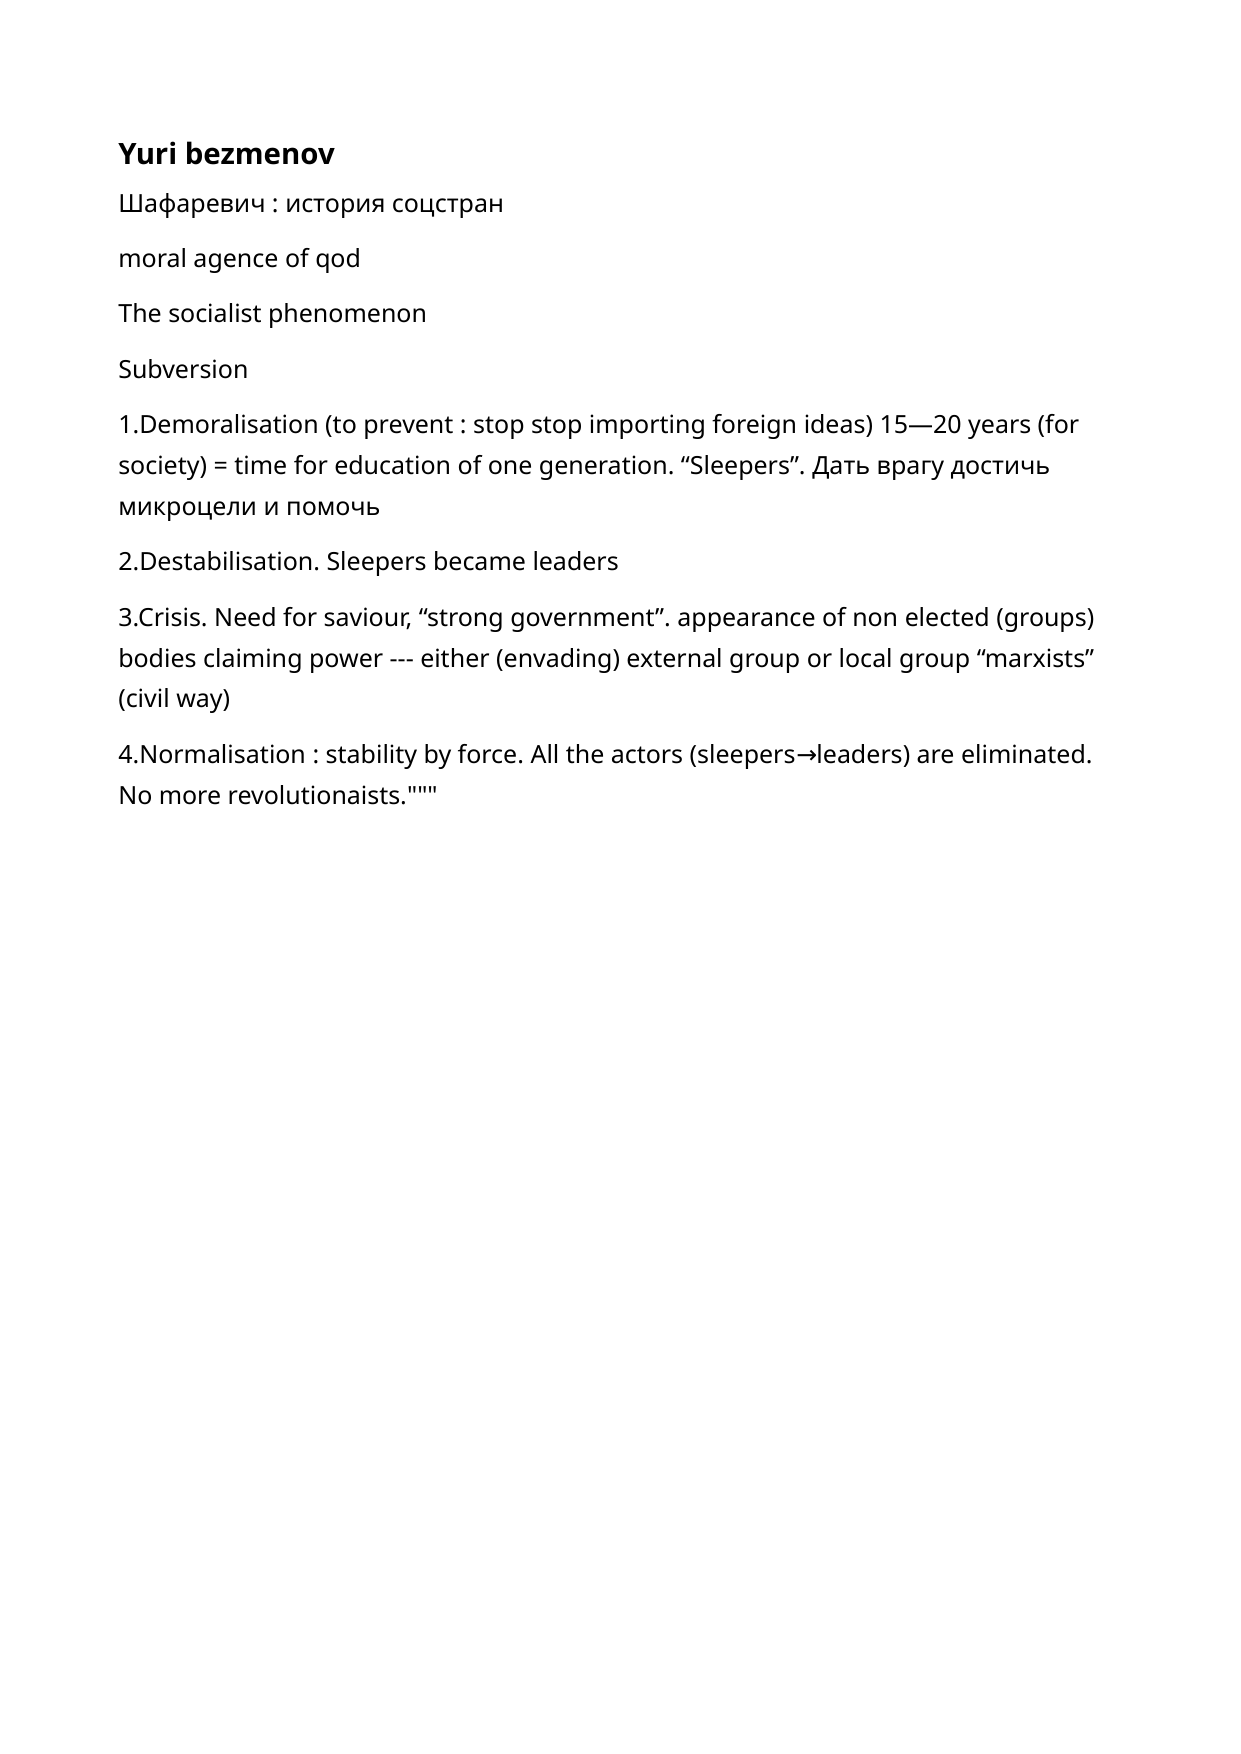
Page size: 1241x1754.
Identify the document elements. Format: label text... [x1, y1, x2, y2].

subtitle Yuri bezmenov [118, 133, 1122, 173]
text The socialist phenomenon [118, 296, 1122, 330]
text Шафаревич : история соцстран [118, 185, 1122, 219]
text 3.Crisis. Need for saviour, “strong government”. appearance of non elected (groups) bodies claiming power --- either (envading) external group or local group “marxists” (civil way) [118, 599, 1122, 715]
text 1.Demoralisation (to prevent : stop stop importing foreign ideas) 15—20 years (for society) = time for education of one generation. “Sleepers”. Дать врагу достичь микроцели и помочь [118, 407, 1122, 523]
text 2.Destabilisation. Sleepers became leaders [118, 544, 1122, 578]
text 4.Normalisation : stability by force. All the actors (sleepers→leaders) are eliminated. No more revolutionaists.""" [118, 736, 1122, 811]
text moral agence of qod [118, 241, 1122, 275]
text Subversion [118, 351, 1122, 386]
